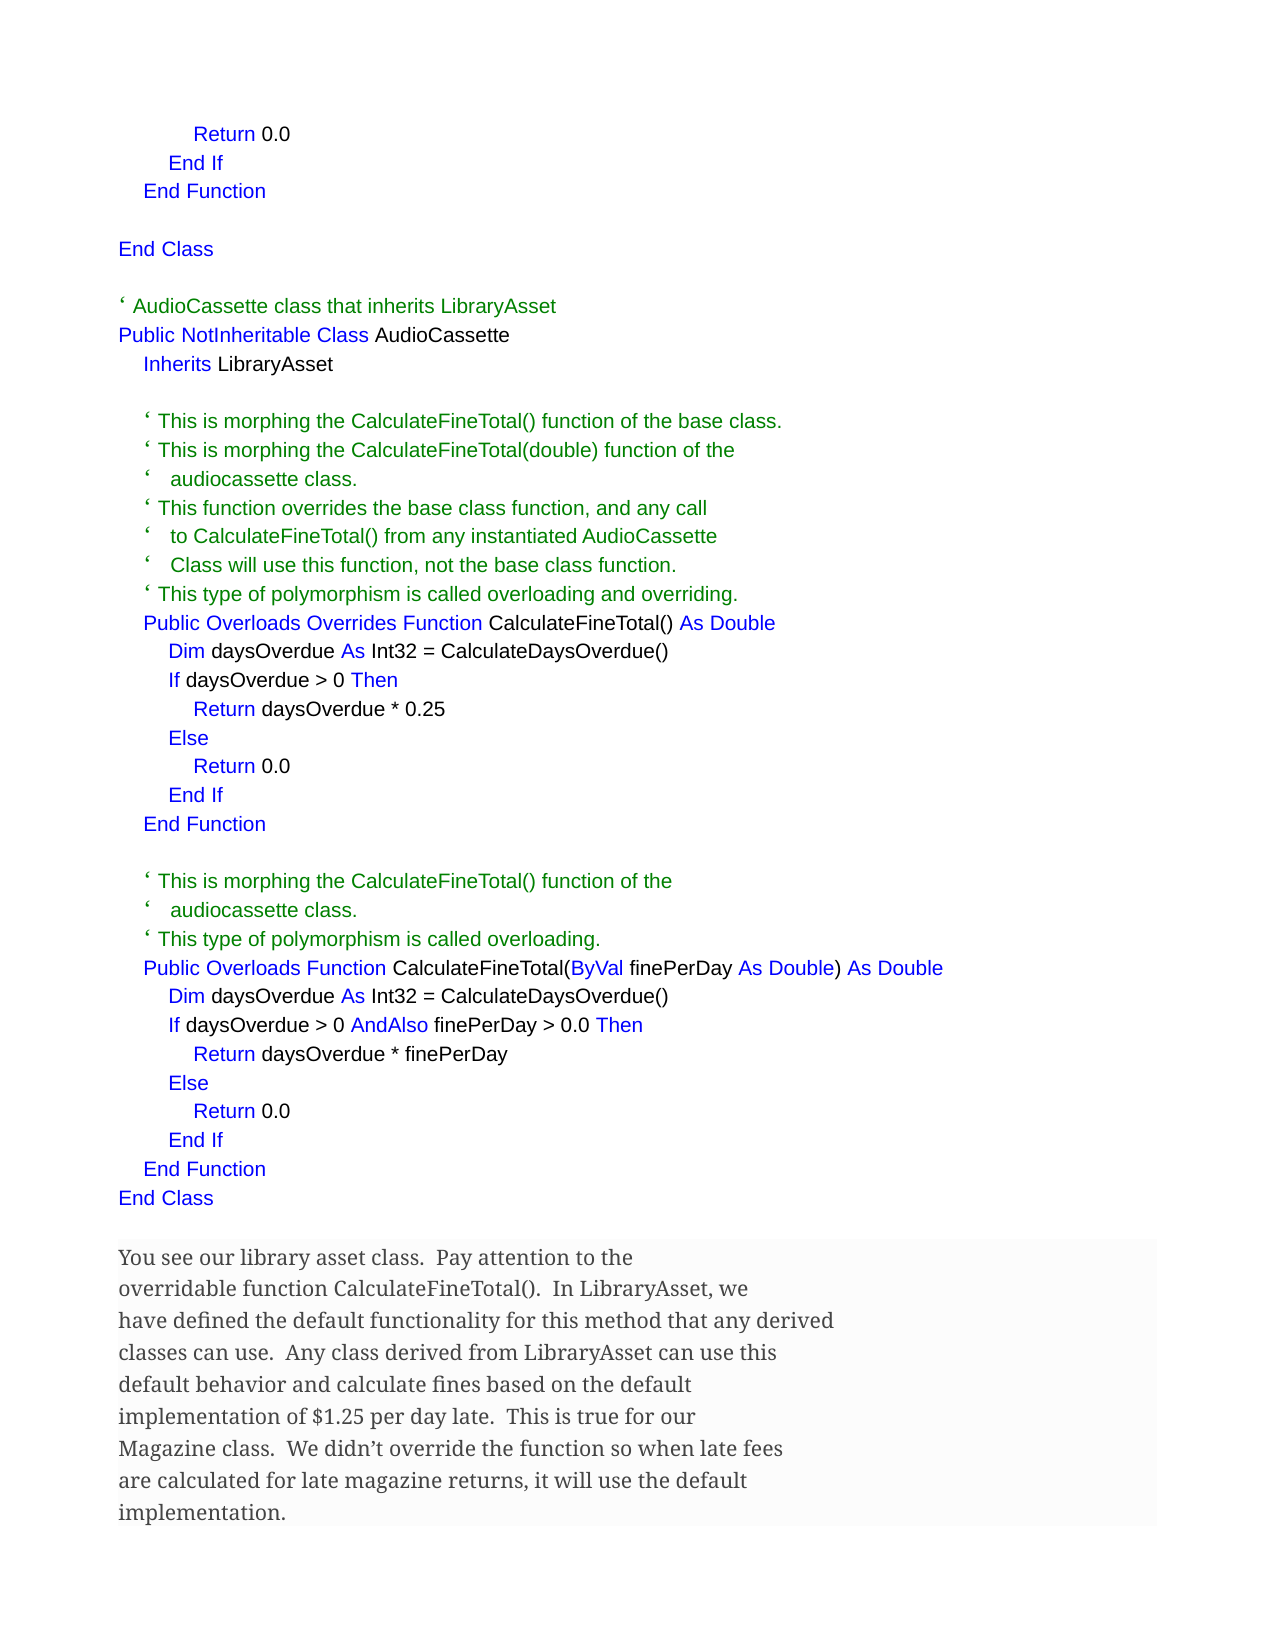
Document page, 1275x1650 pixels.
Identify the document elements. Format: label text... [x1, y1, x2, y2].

text End Function [118, 1153, 1157, 1182]
text Return daysOverdue * finePerDay [118, 1038, 1157, 1067]
text End Function [118, 176, 1157, 204]
text End Class [118, 233, 1157, 262]
text Return 0.0 [118, 118, 1157, 147]
text Inherits LibraryAsset [118, 348, 1157, 377]
text End If [118, 779, 1157, 808]
text Return 0.0 [118, 1096, 1157, 1124]
text ‘ Class will use this function, not the base class function. [118, 549, 1157, 578]
text End Function [118, 808, 1157, 837]
text ‘ This type of polymorphism is called overloading. [118, 923, 1157, 952]
text ‘ AudioCassette class that inherits LibraryAsset [118, 291, 1157, 319]
text Else [118, 722, 1157, 751]
text Return 0.0 [118, 751, 1157, 779]
text ‘ This is morphing the CalculateFineTotal() function of the base class. [118, 406, 1157, 434]
text If daysOverdue > 0 AndAlso finePerDay > 0.0 Then [118, 1009, 1157, 1038]
text Public NotInheritable Class AudioCassette [118, 319, 1157, 348]
text ‘ audiocassette class. [118, 894, 1157, 923]
text End If [118, 1124, 1157, 1153]
text If daysOverdue > 0 Then [118, 664, 1157, 693]
text ‘ This is morphing the CalculateFineTotal() function of the [118, 866, 1157, 894]
text ‘ This type of polymorphism is called overloading and overriding. [118, 578, 1157, 607]
text Dim daysOverdue As Int32 = CalculateDaysOverdue() [118, 636, 1157, 664]
text ‘ This function overrides the base class function, and any call [118, 492, 1157, 521]
text ‘ audiocassette class. [118, 463, 1157, 492]
text Dim daysOverdue As Int32 = CalculateDaysOverdue() [118, 981, 1157, 1009]
text Public Overloads Overrides Function CalculateFineTotal() As Double [118, 607, 1157, 636]
text Return daysOverdue * 0.25 [118, 693, 1157, 722]
text ‘ to CalculateFineTotal() from any instantiated AudioCassette [118, 521, 1157, 549]
text ‘ This is morphing the CalculateFineTotal(double) function of the [118, 434, 1157, 463]
text Else [118, 1067, 1157, 1096]
text You see our library asset class. Pay attention to the overridable function CalculateFineTotal(). In LibraryAsset, we have defined the default functionality for this method that any derived classes can use. Any class derived from LibraryAsset can use this default behavior and calculate fines based on the default implementation of $1.25 per day late. This is true for our Magazine class. We didn’t override the function so when late fees are calculated for late magazine returns, it will use the default implementation. [118, 1239, 1157, 1526]
text End Class [118, 1182, 1157, 1211]
text End If [118, 147, 1157, 176]
text Public Overloads Function CalculateFineTotal(ByVal finePerDay As Double) As Double [118, 952, 1157, 981]
